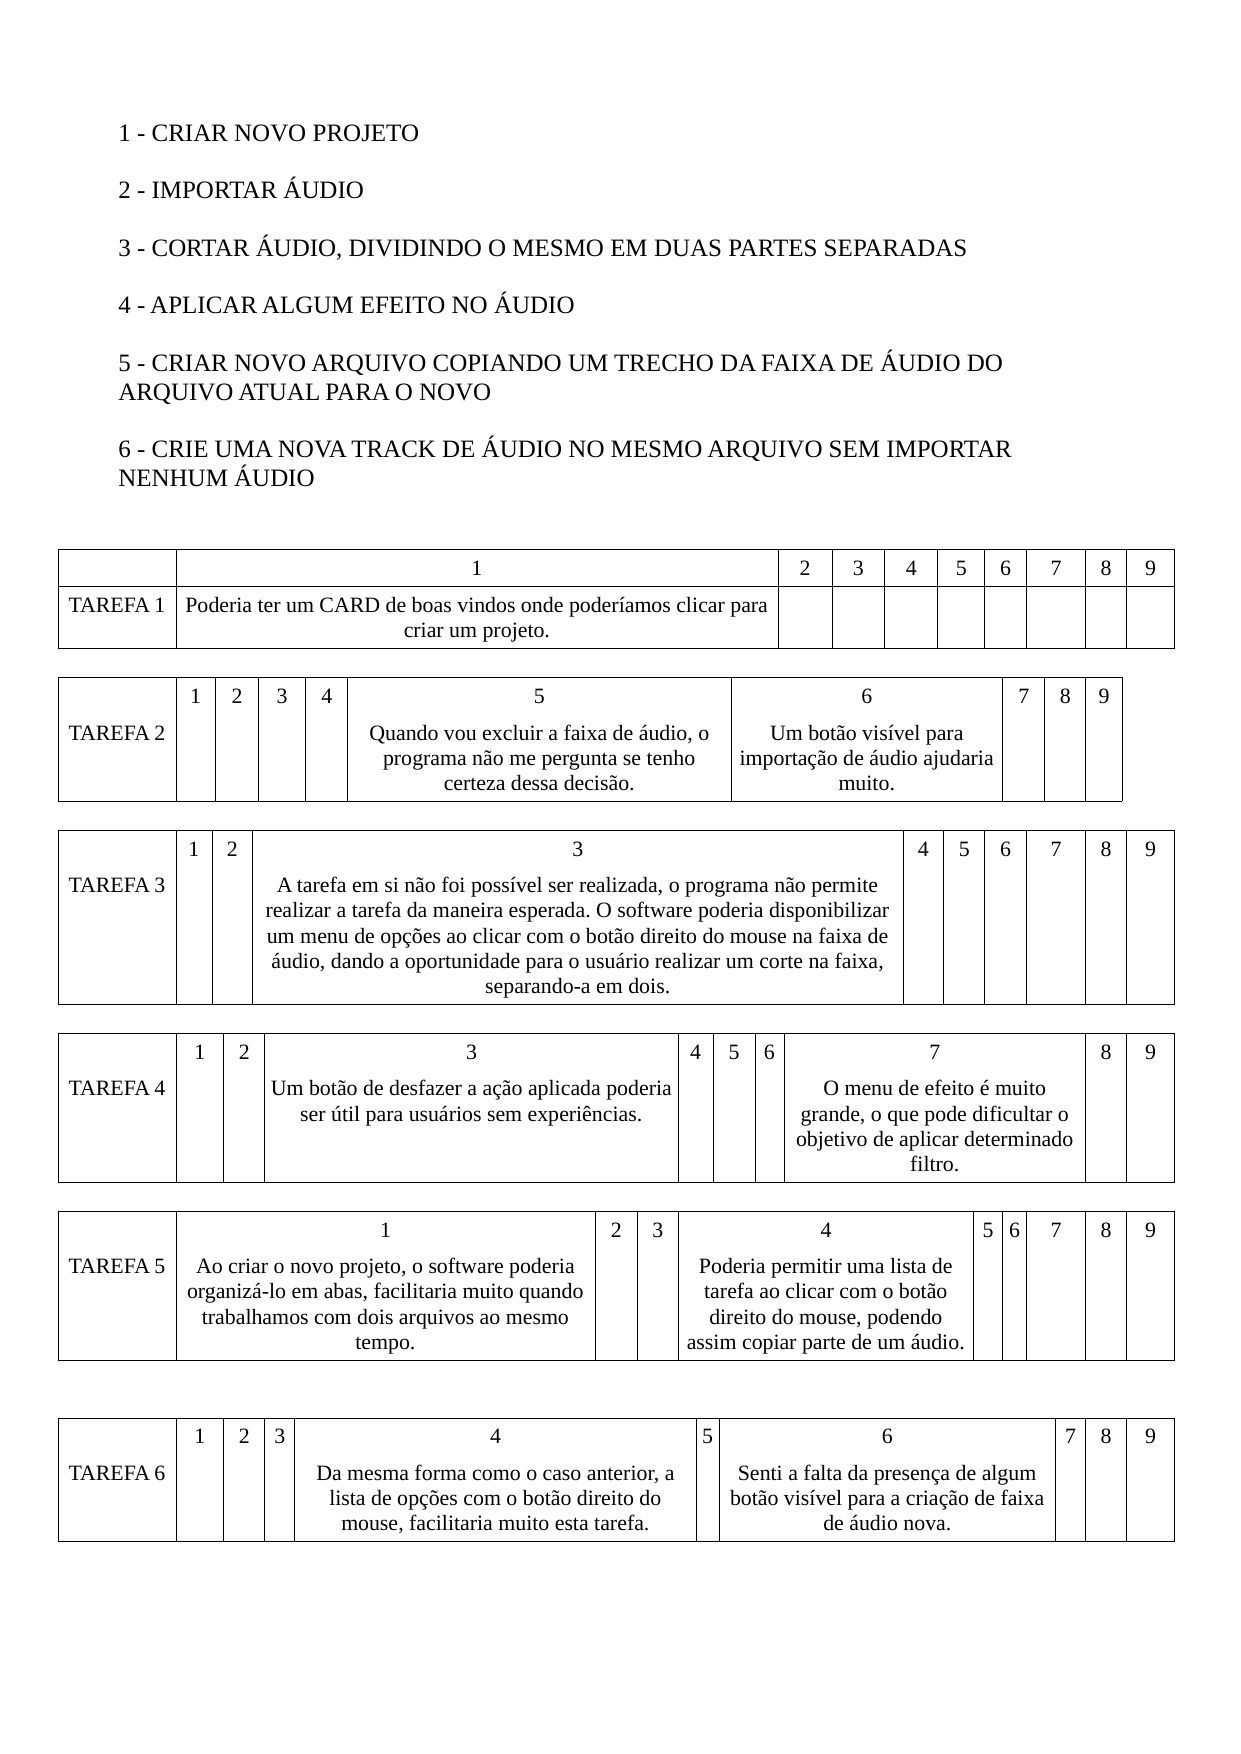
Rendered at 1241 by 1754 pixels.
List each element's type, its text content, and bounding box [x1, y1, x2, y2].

table_cell [224, 1454, 264, 1541]
table_header 2 [779, 550, 832, 586]
table_cell [938, 587, 984, 648]
table_header 4 [679, 1212, 973, 1247]
table_header 9 [1086, 678, 1122, 714]
table_cell [596, 1248, 637, 1360]
table_cell A tarefa em si não foi possível ser realizada, o programa não permite realizar a tarefa da maneira esperada. O software poderia disponibilizar um menu de opções ao clicar com o botão direito do mouse na faixa de áudio, dando a oportunidade para o usuário realizar um corte na faixa, separando-a em dois. [253, 866, 903, 1004]
table_header 5 [938, 550, 984, 586]
table_header 3 [259, 678, 305, 714]
table_cell [259, 714, 305, 801]
table_header [59, 1419, 176, 1454]
table_header 8 [1086, 1212, 1126, 1247]
table_cell TAREFA 1 [59, 587, 176, 648]
table_cell Ao criar o novo projeto, o software poderia organizá-lo em abas, facilitaria muito quando trabalhamos com dois arquivos ao mesmo tempo. [177, 1248, 595, 1360]
table_header 8 [1086, 1419, 1126, 1454]
table_header [59, 831, 176, 866]
table_header [59, 678, 176, 714]
table_header 6 [756, 1034, 784, 1069]
table_cell [714, 1070, 755, 1182]
table_header 1 [177, 1212, 595, 1247]
table_cell [944, 866, 984, 1004]
table_header 7 [1003, 678, 1044, 714]
table_header 9 [1127, 1419, 1174, 1454]
table_cell Poderia permitir uma lista de tarefa ao clicar com o botão direito do mouse, podendo assim copiar parte de um áudio. [679, 1248, 973, 1360]
table_cell Um botão visível para importação de áudio ajudaria muito. [732, 714, 1002, 801]
table_cell [679, 1070, 713, 1182]
table_header 7 [785, 1034, 1085, 1069]
table_cell Um botão de desfazer a ação aplicada poderia ser útil para usuários sem experiências. [265, 1070, 678, 1182]
table_header 8 [1086, 550, 1126, 586]
table_header 1 [177, 1419, 223, 1454]
table_cell [1086, 1248, 1126, 1360]
table_header 5 [974, 1212, 1002, 1247]
table_cell [985, 866, 1026, 1004]
table_header 9 [1127, 1034, 1174, 1069]
table_cell [1127, 866, 1174, 1004]
table_header 2 [216, 678, 258, 714]
table_cell [1086, 1454, 1126, 1541]
table_header 4 [885, 550, 937, 586]
table_cell [697, 1454, 719, 1541]
table_cell [1045, 714, 1085, 801]
table_header 9 [1127, 1212, 1174, 1247]
table_header 3 [253, 831, 903, 866]
table_cell [1086, 1070, 1126, 1182]
table_header 3 [265, 1419, 294, 1454]
table_cell [177, 866, 212, 1004]
table_cell [1127, 1070, 1174, 1182]
table_header 1 [177, 1034, 223, 1069]
table_header 1 [177, 550, 778, 586]
table_cell Senti a falta da presença de algum botão visível para a criação de faixa de áudio nova. [720, 1454, 1055, 1541]
table_cell [1086, 714, 1122, 801]
table_cell [1027, 866, 1085, 1004]
table_cell [1127, 1248, 1174, 1360]
table_header 7 [1027, 831, 1085, 866]
table_header [59, 1212, 176, 1247]
table_header 4 [904, 831, 943, 866]
table_cell [306, 714, 347, 801]
table_cell TAREFA 3 [59, 866, 176, 1004]
table_cell [265, 1454, 294, 1541]
table_cell TAREFA 5 [59, 1248, 176, 1360]
table_cell Poderia ter um CARD de boas vindos onde poderíamos clicar para criar um projeto. [177, 587, 778, 648]
table_header 6 [1003, 1212, 1026, 1247]
table_header 4 [306, 678, 347, 714]
table_header 6 [985, 550, 1026, 586]
table_cell [1027, 587, 1085, 648]
table_header 7 [1056, 1419, 1085, 1454]
table_cell TAREFA 4 [59, 1070, 176, 1182]
table_cell [213, 866, 252, 1004]
table_cell [1127, 1454, 1174, 1541]
table_cell [1056, 1454, 1085, 1541]
table_cell [833, 587, 884, 648]
table_header 4 [295, 1419, 696, 1454]
table_cell [1003, 1248, 1026, 1360]
table_header 5 [697, 1419, 719, 1454]
table_cell Quando vou excluir a faixa de áudio, o programa não me pergunta se tenho certeza dessa decisão. [348, 714, 731, 801]
table_header 1 [177, 831, 212, 866]
table_header 8 [1086, 831, 1126, 866]
table_cell [904, 866, 943, 1004]
table_header 5 [714, 1034, 755, 1069]
table_header 9 [1127, 831, 1174, 866]
table_cell [177, 1070, 223, 1182]
text 1 - CRIAR NOVO PROJETO 2 - IMPORTAR ÁUDIO 3 - CORTAR ÁUDIO, DIVIDINDO O MESMO EM DUAS PARTES SEPARADAS 4 - APLICAR ALGUM EFEITO NO ÁUDIO 5 - CRIAR NOVO ARQUIVO COPIANDO UM TRECHO DA FAIXA DE ÁUDIO DO ARQUIVO ATUAL PARA O NOVO 6 - CRIE UMA NOVA TRACK DE ÁUDIO NO MESMO ARQUIVO SEM IMPORTAR NENHUM ÁUDIO [118, 118, 1122, 492]
table_cell TAREFA 2 [59, 714, 176, 801]
table_cell [779, 587, 832, 648]
table_cell [1127, 587, 1174, 648]
table_header [59, 1034, 176, 1069]
table_cell [177, 714, 215, 801]
table_cell [216, 714, 258, 801]
table_cell [1027, 1248, 1085, 1360]
table_header 6 [732, 678, 1002, 714]
table_header 5 [348, 678, 731, 714]
table_cell TAREFA 6 [59, 1454, 176, 1541]
table_header 7 [1027, 1212, 1085, 1247]
table_cell [224, 1070, 264, 1182]
table_cell [177, 1454, 223, 1541]
table_header 7 [1027, 550, 1085, 586]
table_cell [1086, 866, 1126, 1004]
table_cell [885, 587, 937, 648]
table_header 9 [1127, 550, 1174, 586]
table_header 4 [679, 1034, 713, 1069]
table_header 1 [177, 678, 215, 714]
table_cell O menu de efeito é muito grande, o que pode dificultar o objetivo de aplicar determinado filtro. [785, 1070, 1085, 1182]
table_header 8 [1045, 678, 1085, 714]
table_header 2 [224, 1034, 264, 1069]
table_cell [985, 587, 1026, 648]
table_cell [1003, 714, 1044, 801]
table_cell [638, 1248, 678, 1360]
table_cell [756, 1070, 784, 1182]
table_header 3 [833, 550, 884, 586]
table_header 3 [638, 1212, 678, 1247]
table_header 2 [213, 831, 252, 866]
table_header 8 [1086, 1034, 1126, 1069]
table_header 6 [720, 1419, 1055, 1454]
table_header 6 [985, 831, 1026, 866]
table_cell Da mesma forma como o caso anterior, a lista de opções com o botão direito do mouse, facilitaria muito esta tarefa. [295, 1454, 696, 1541]
table_header [59, 550, 176, 586]
table_cell [974, 1248, 1002, 1360]
table_header 2 [224, 1419, 264, 1454]
table_header 3 [265, 1034, 678, 1069]
table_cell [1086, 587, 1126, 648]
table_header 5 [944, 831, 984, 866]
table_header 2 [596, 1212, 637, 1247]
